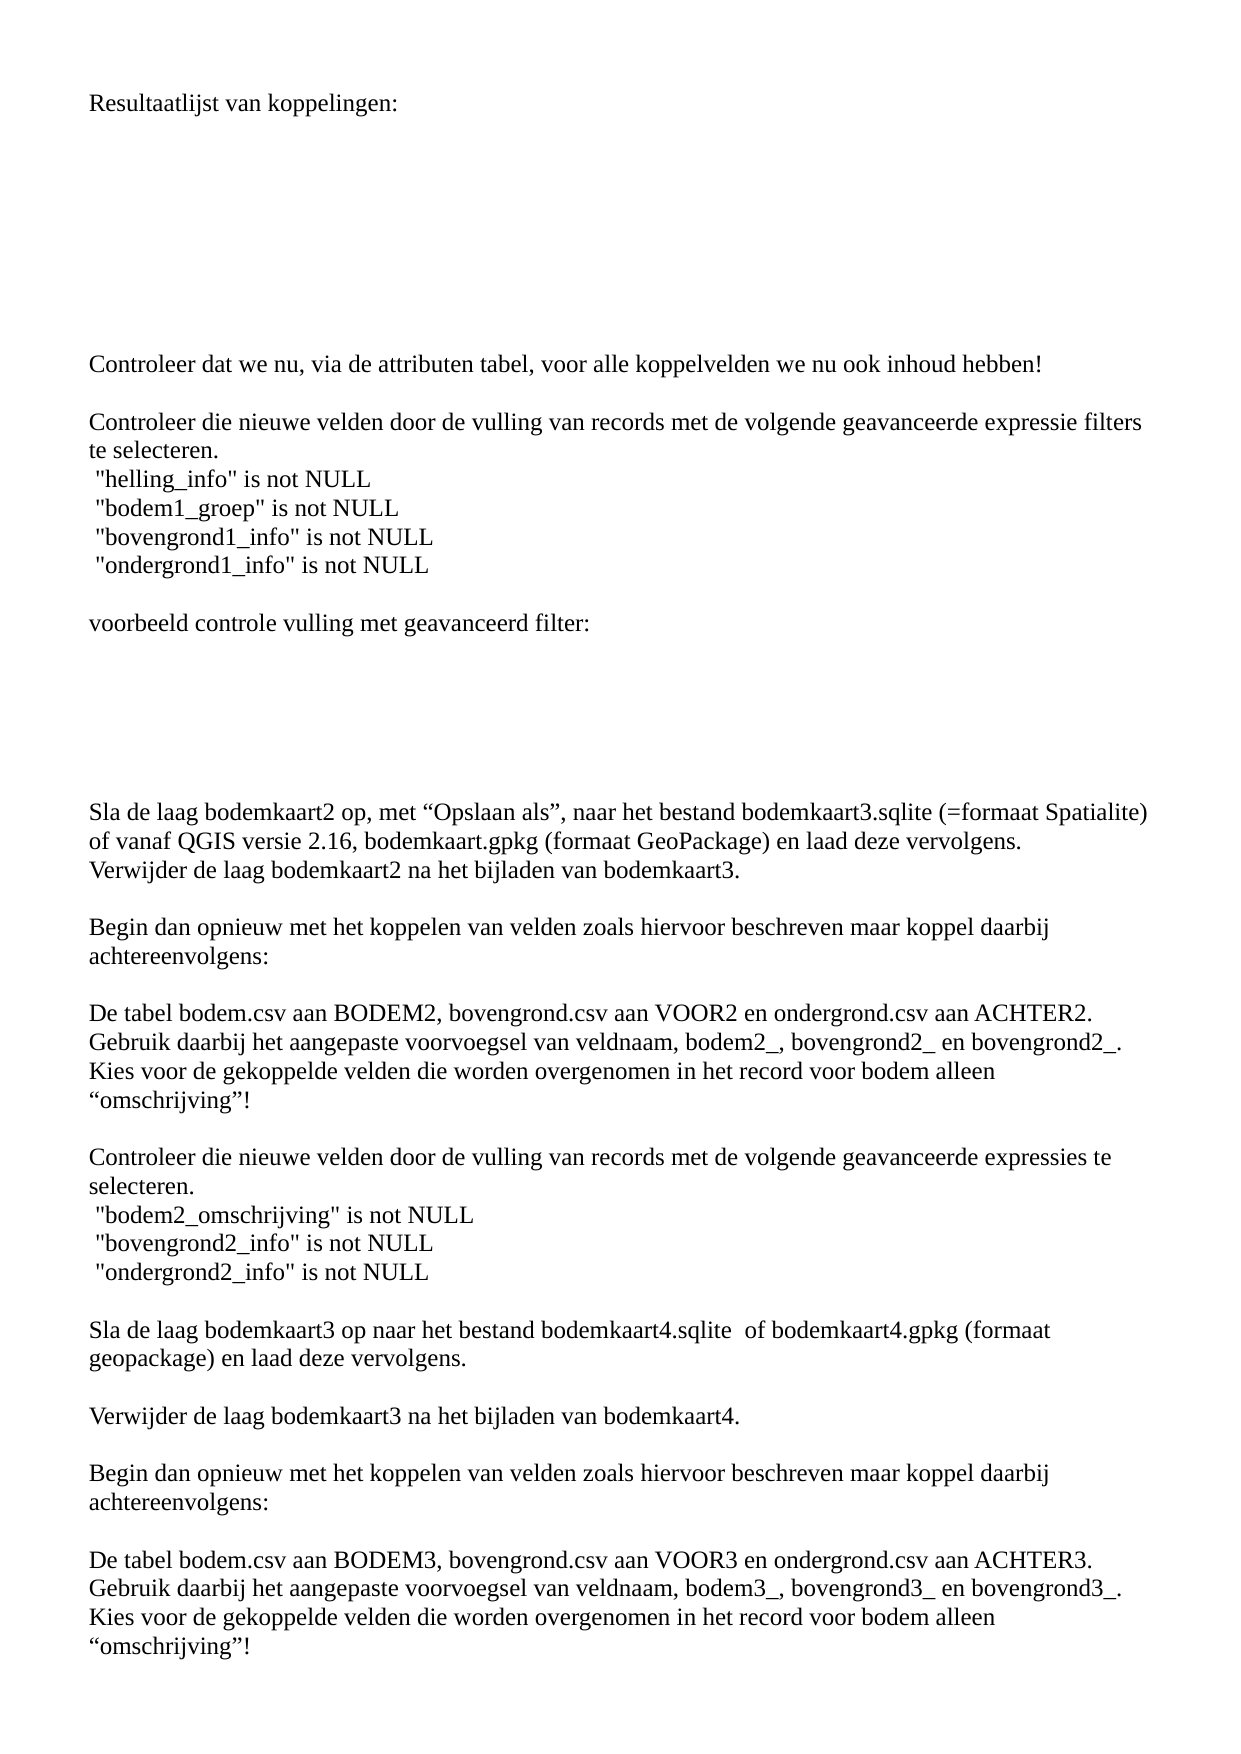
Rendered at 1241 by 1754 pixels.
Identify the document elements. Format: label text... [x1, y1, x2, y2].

text Controleer dat we nu, via de attributen tabel, voor alle koppelvelden we nu ook inhoud hebben! [88, 349, 1152, 378]
text "bodem2_omschrijving" is not NULL [88, 1200, 1152, 1228]
text Begin dan opnieuw met het koppelen van velden zoals hiervoor beschreven maar koppel daarbij achtereenvolgens: [88, 1458, 1152, 1516]
text voorbeeld controle vulling met geavanceerd filter: [88, 608, 1152, 637]
text "bovengrond1_info" is not NULL [88, 522, 1152, 550]
text "bovengrond2_info" is not NULL [88, 1228, 1152, 1257]
text Resultaatlijst van koppelingen: [88, 88, 1152, 117]
text Controleer die nieuwe velden door de vulling van records met de volgende geavanceerde expressie filters te selecteren. [88, 407, 1152, 464]
text Kies voor de gekoppelde velden die worden overgenomen in het record voor bodem alleen “omschrijving”! [88, 1056, 1152, 1113]
text Gebruik daarbij het aangepaste voorvoegsel van veldnaam, bodem2_, bovengrond2_ en bovengrond2_. [88, 1027, 1152, 1056]
text Verwijder de laag bodemkaart3 na het bijladen van bodemkaart4. [88, 1401, 1152, 1430]
text "helling_info" is not NULL [88, 464, 1152, 493]
text Gebruik daarbij het aangepaste voorvoegsel van veldnaam, bodem3_, bovengrond3_ en bovengrond3_. [88, 1573, 1152, 1602]
text "bodem1_groep" is not NULL [88, 493, 1152, 522]
text Sla de laag bodemkaart3 op naar het bestand bodemkaart4.sqlite of bodemkaart4.gpkg (formaat geopackage) en laad deze vervolgens. [88, 1315, 1152, 1372]
text Sla de laag bodemkaart2 op, met “Opslaan als”, naar het bestand bodemkaart3.sqlite (=formaat Spatialite) of vanaf QGIS versie 2.16, bodemkaart.gpkg (formaat GeoPackage) en laad deze vervolgens. [88, 797, 1152, 855]
text De tabel bodem.csv aan BODEM3, bovengrond.csv aan VOOR3 en ondergrond.csv aan ACHTER3. [88, 1545, 1152, 1573]
text Kies voor de gekoppelde velden die worden overgenomen in het record voor bodem alleen “omschrijving”! [88, 1602, 1152, 1660]
text "ondergrond1_info" is not NULL [88, 550, 1152, 579]
text Verwijder de laag bodemkaart2 na het bijladen van bodemkaart3. [88, 855, 1152, 883]
text De tabel bodem.csv aan BODEM2, bovengrond.csv aan VOOR2 en ondergrond.csv aan ACHTER2. [88, 998, 1152, 1027]
text Begin dan opnieuw met het koppelen van velden zoals hiervoor beschreven maar koppel daarbij achtereenvolgens: [88, 912, 1152, 970]
text "ondergrond2_info" is not NULL [88, 1257, 1152, 1286]
text Controleer die nieuwe velden door de vulling van records met de volgende geavanceerde expressies te selecteren. [88, 1142, 1152, 1200]
